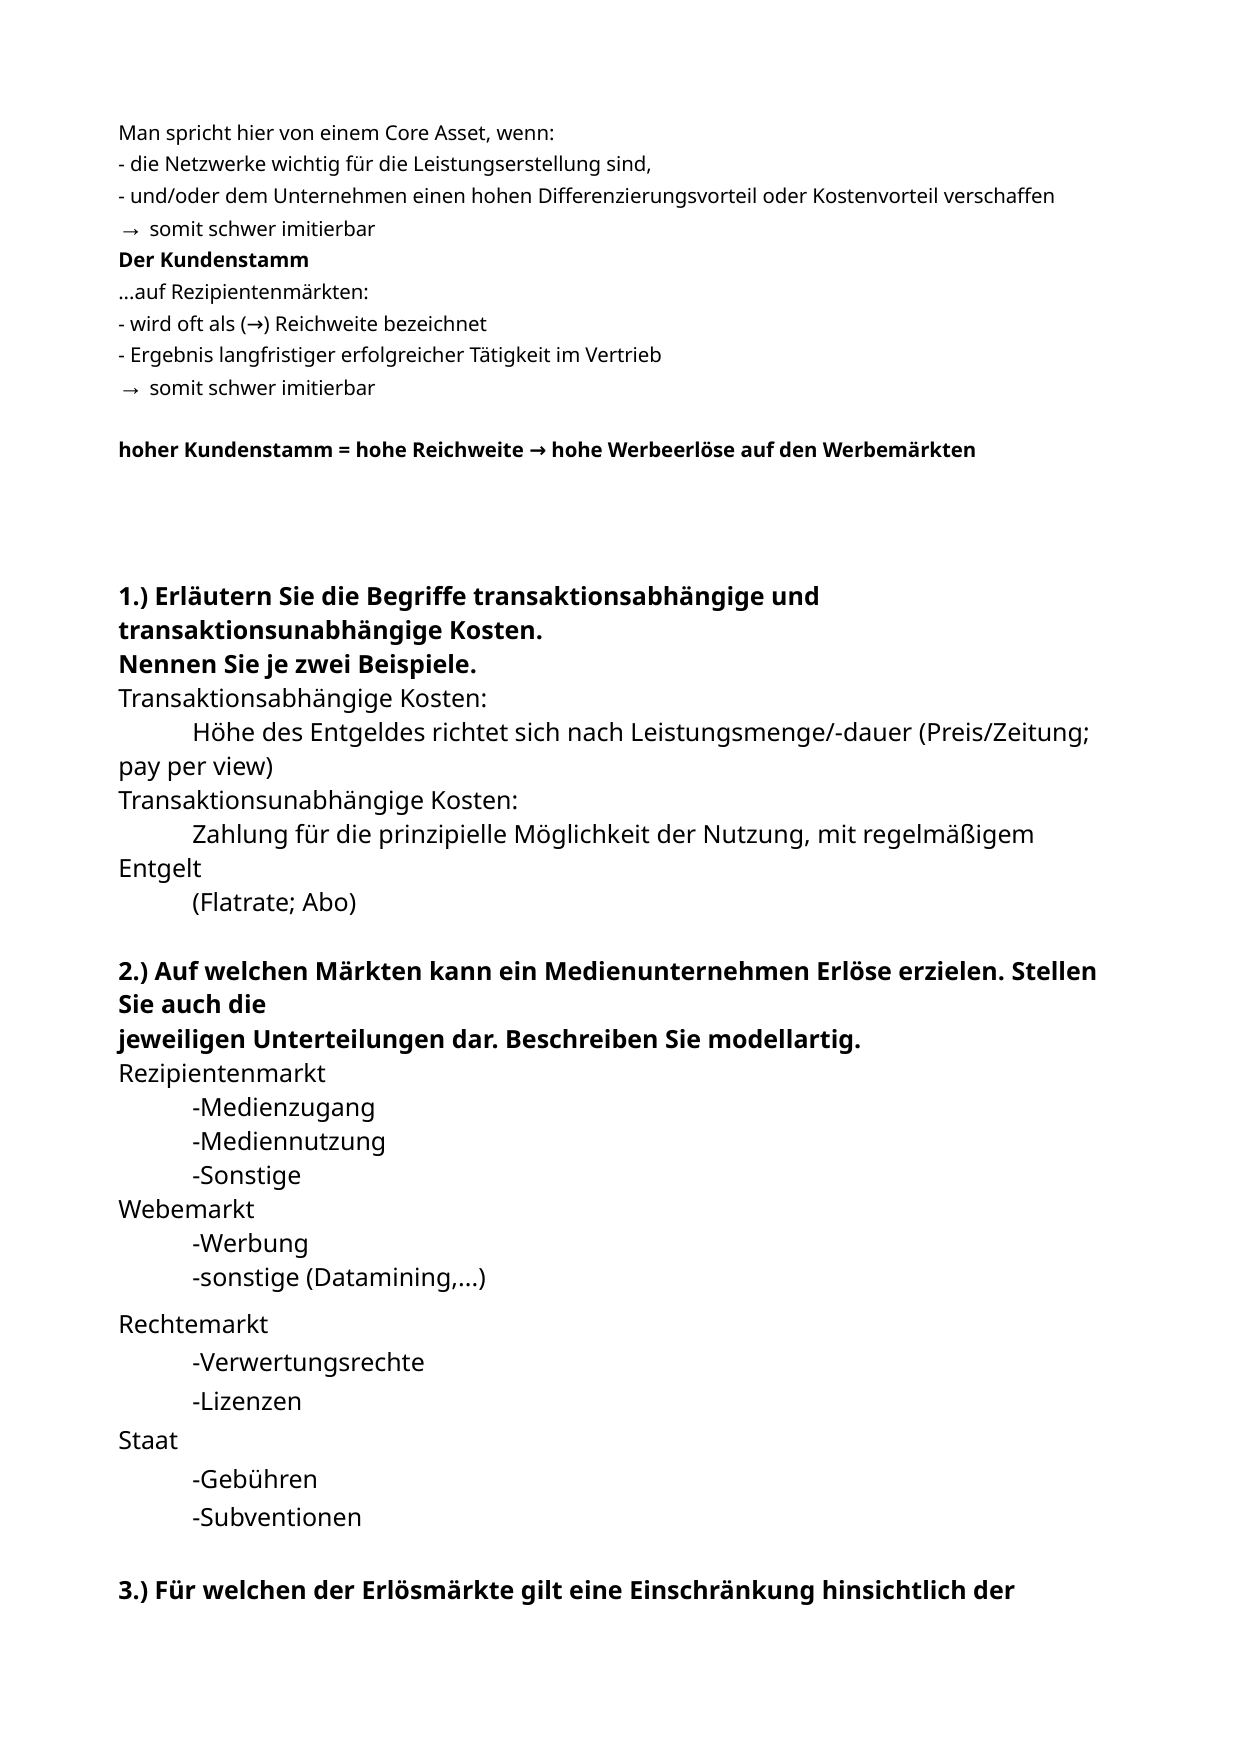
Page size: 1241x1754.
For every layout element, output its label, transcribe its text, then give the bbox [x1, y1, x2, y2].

text - und/oder dem Unternehmen einen hohen Differenzierungsvorteil oder Kostenvorteil verschaffen [118, 181, 1122, 209]
text -Gebühren -Subventionen [118, 1461, 1122, 1534]
text Nennen Sie je zwei Beispiele. [118, 647, 1122, 681]
text - wird oft als (→) Reichweite bezeichnet [118, 309, 1122, 337]
text 1.) Erläutern Sie die Begriffe transaktionsabhängige und transaktionsunabhängige Kosten. [118, 578, 1122, 647]
text Höhe des Entgeldes richtet sich nach Leistungsmenge/-dauer (Preis/Zeitung; pay per view) [118, 715, 1122, 783]
text 3.) Für welchen der Erlösmärkte gilt eine Einschränkung hinsichtlich der [118, 1573, 1122, 1607]
text - die Netzwerke wichtig für die Leistungserstellung sind, [118, 150, 1122, 177]
text jeweiligen Unterteilungen dar. Beschreiben Sie modellartig. [118, 1021, 1122, 1055]
text Transaktionsunabhängige Kosten: [118, 783, 1122, 817]
text Rezipientenmarkt -Medienzugang -Mediennutzung -Sonstige Webemarkt -Werbung -sonstige (Datamining,...) [118, 1055, 1122, 1294]
text (Flatrate; Abo) [118, 885, 1122, 919]
text hoher Kundenstamm = hohe Reichweite → hohe Werbeerlöse auf den Werbemärkten [118, 406, 1122, 464]
text Rechtemarkt -Verwertungsrechte -Lizenzen [118, 1306, 1122, 1418]
text 2.) Auf welchen Märkten kann ein Medienunternehmen Erlöse erzielen. Stellen Sie auch die [118, 953, 1122, 1021]
text → somit schwer imitierbar [118, 213, 1122, 242]
text Transaktionsabhängige Kosten: [118, 681, 1122, 715]
text - Ergebnis langfristiger erfolgreicher Tätigkeit im Vertrieb [118, 341, 1122, 368]
text Der Kundenstamm [118, 246, 1122, 274]
text Staat [118, 1422, 1122, 1457]
text ...auf Rezipientenmärkten: [118, 278, 1122, 305]
text Man spricht hier von einem Core Asset, wenn: [118, 118, 1122, 146]
text → somit schwer imitierbar [118, 372, 1122, 402]
text Zahlung für die prinzipielle Möglichkeit der Nutzung, mit regelmäßigem Entgelt [118, 817, 1122, 885]
